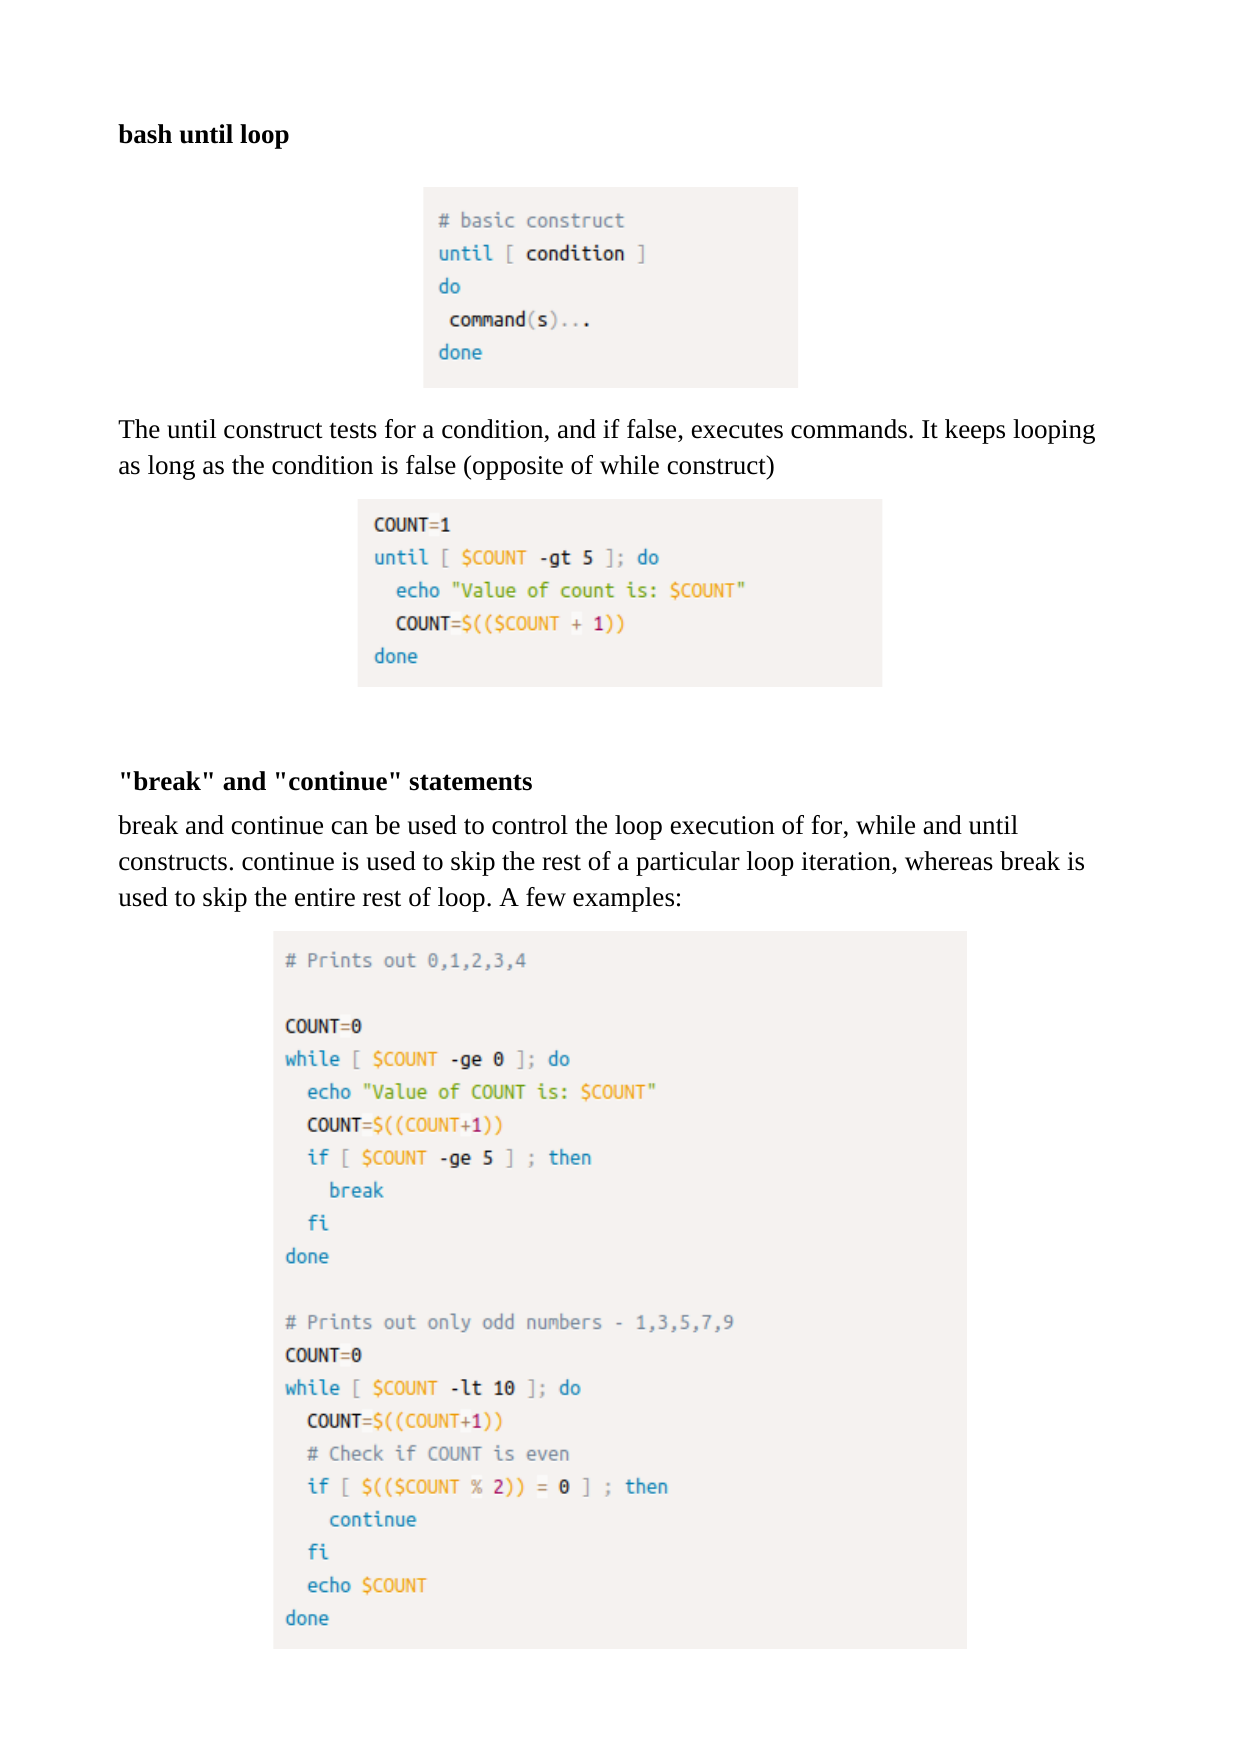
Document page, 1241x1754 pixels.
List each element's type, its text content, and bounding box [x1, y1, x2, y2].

picture [357, 499, 883, 687]
picture [423, 187, 799, 388]
subtitle "break" and "continue" statements [118, 766, 1122, 797]
subtitle bash until loop [118, 118, 1122, 149]
text The until construct tests for a condition, and if false, executes commands. It keeps looping as long as the condition is false (opposite of while construct) [118, 413, 1122, 480]
picture [273, 931, 967, 1649]
text break and continue can be used to control the loop execution of for, while and until constructs. continue is used to skip the rest of a particular loop iteration, whereas break is used to skip the entire rest of loop. A few examples: [118, 809, 1122, 912]
